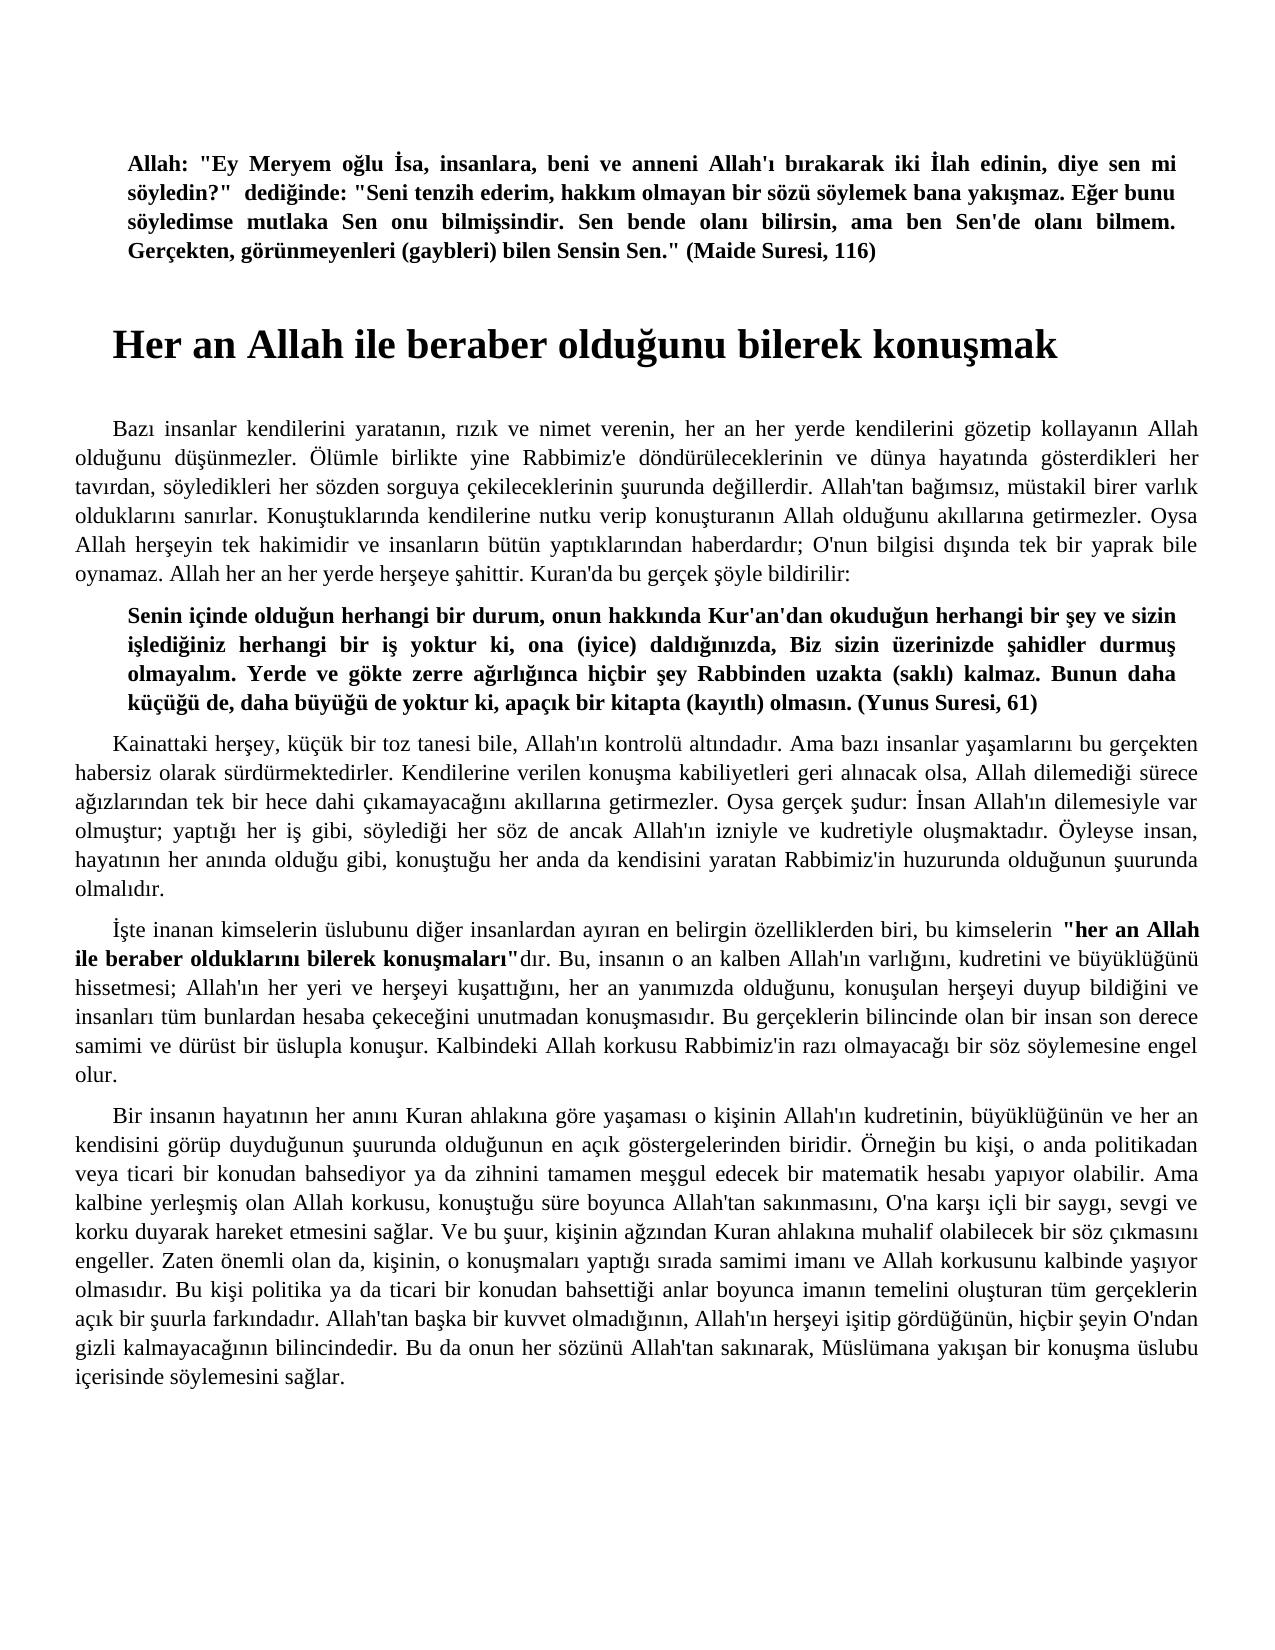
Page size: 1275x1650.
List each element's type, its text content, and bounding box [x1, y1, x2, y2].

text İşte inanan kimselerin üslubunu diğer insanlardan ayıran en belirgin özelliklerden biri, bu kimselerin "her an Allah ile beraber olduklarını bilerek konuşmaları"dır. Bu, insanın o an kalben Allah'ın varlığını, kudretini ve büyüklüğünü hissetmesi; Allah'ın her yeri ve herşeyi kuşattığını, her an yanımızda olduğunu, konuşulan herşeyi duyup bildiğini ve insanları tüm bunlardan hesaba çekeceğini unutmadan konuşmasıdır. Bu gerçeklerin bilincinde olan bir insan son derece samimi ve dürüst bir üslupla konuşur. Kalbindeki Allah korkusu Rabbimiz'in razı olmayacağı bir söz söylemesine engel olur. [75, 916, 1200, 1087]
text Allah: "Ey Meryem oğlu İsa, insanlara, beni ve anneni Allah'ı bırakarak iki İlah edinin, diye sen mi söyledin?" dediğinde: "Seni tenzih ederim, hakkım olmayan bir sözü söylemek bana yakışmaz. Eğer bunu söyledimse mutlaka Sen onu bilmişsindir. Sen bende olanı bilirsin, ama ben Sen'de olanı bilmem. Gerçekten, görünmeyenleri (gaybleri) bilen Sensin Sen." (Maide Suresi, 116) [127, 150, 1177, 263]
text Bir insanın hayatının her anını Kuran ahlakına göre yaşaması o kişinin Allah'ın kudretinin, büyüklüğünün ve her an kendisini görüp duyduğunun şuurunda olduğunun en açık göstergelerinden biridir. Örneğin bu kişi, o anda politikadan veya ticari bir konudan bahsediyor ya da zihnini tamamen meşgul edecek bir matematik hesabı yapıyor olabilir. Ama kalbine yerleşmiş olan Allah korkusu, konuştuğu süre boyunca Allah'tan sakınmasını, O'na karşı içli bir saygı, sevgi ve korku duyarak hareket etmesini sağlar. Ve bu şuur, kişinin ağzından Kuran ahlakına muhalif olabilecek bir söz çıkmasını engeller. Zaten önemli olan da, kişinin, o konuşmaları yaptığı sırada samimi imanı ve Allah korkusunu kalbinde yaşıyor olmasıdır. Bu kişi politika ya da ticari bir konudan bahsettiği anlar boyunca imanın temelini oluşturan tüm gerçeklerin açık bir şuurla farkındadır. Allah'tan başka bir kuvvet olmadığının, Allah'ın herşeyi işitip gördüğünün, hiçbir şeyin O'ndan gizli kalmayacağının bilincindedir. Bu da onun her sözünü Allah'tan sakınarak, Müslümana yakışan bir konuşma üslubu içerisinde söylemesini sağlar. [75, 1102, 1200, 1389]
subtitle Her an Allah ile beraber olduğunu bilerek konuşmak [112, 320, 1200, 368]
text Kainattaki herşey, küçük bir toz tanesi bile, Allah'ın kontrolü altındadır. Ama bazı insanlar yaşamlarını bu gerçekten habersiz olarak sürdürmektedirler. Kendilerine verilen konuşma kabiliyetleri geri alınacak olsa, Allah dilemediği sürece ağızlarından tek bir hece dahi çıkamayacağını akıllarına getirmezler. Oysa gerçek şudur: İnsan Allah'ın dilemesiyle var olmuştur; yaptığı her iş gibi, söylediği her söz de ancak Allah'ın izniyle ve kudretiyle oluşmaktadır. Öyleyse insan, hayatının her anında olduğu gibi, konuştuğu her anda da kendisini yaratan Rabbimiz'in huzurunda olduğunun şuurunda olmalıdır. [75, 730, 1200, 901]
text Bazı insanlar kendilerini yaratanın, rızık ve nimet verenin, her an her yerde kendilerini gözetip kollayanın Allah olduğunu düşünmezler. Ölümle birlikte yine Rabbimiz'e döndürüleceklerinin ve dünya hayatında gösterdikleri her tavırdan, söyledikleri her sözden sorguya çekileceklerinin şuurunda değillerdir. Allah'tan bağımsız, müstakil birer varlık olduklarını sanırlar. Konuştuklarında kendilerine nutku verip konuşturanın Allah olduğunu akıllarına getirmezler. Oysa Allah herşeyin tek hakimidir ve insanların bütün yaptıklarından haberdardır; O'nun bilgisi dışında tek bir yaprak bile oynamaz. Allah her an her yerde herşeye şahittir. Kuran'da bu gerçek şöyle bildirilir: [75, 415, 1200, 587]
text Senin içinde olduğun herhangi bir durum, onun hakkında Kur'an'dan okuduğun herhangi bir şey ve sizin işlediğiniz herhangi bir iş yoktur ki, ona (iyice) daldığınızda, Biz sizin üzerinizde şahidler durmuş olmayalım. Yerde ve gökte zerre ağırlığınca hiçbir şey Rabbinden uzakta (saklı) kalmaz. Bunun daha küçüğü de, daha büyüğü de yoktur ki, apaçık bir kitapta (kayıtlı) olmasın. (Yunus Suresi, 61) [127, 602, 1177, 715]
